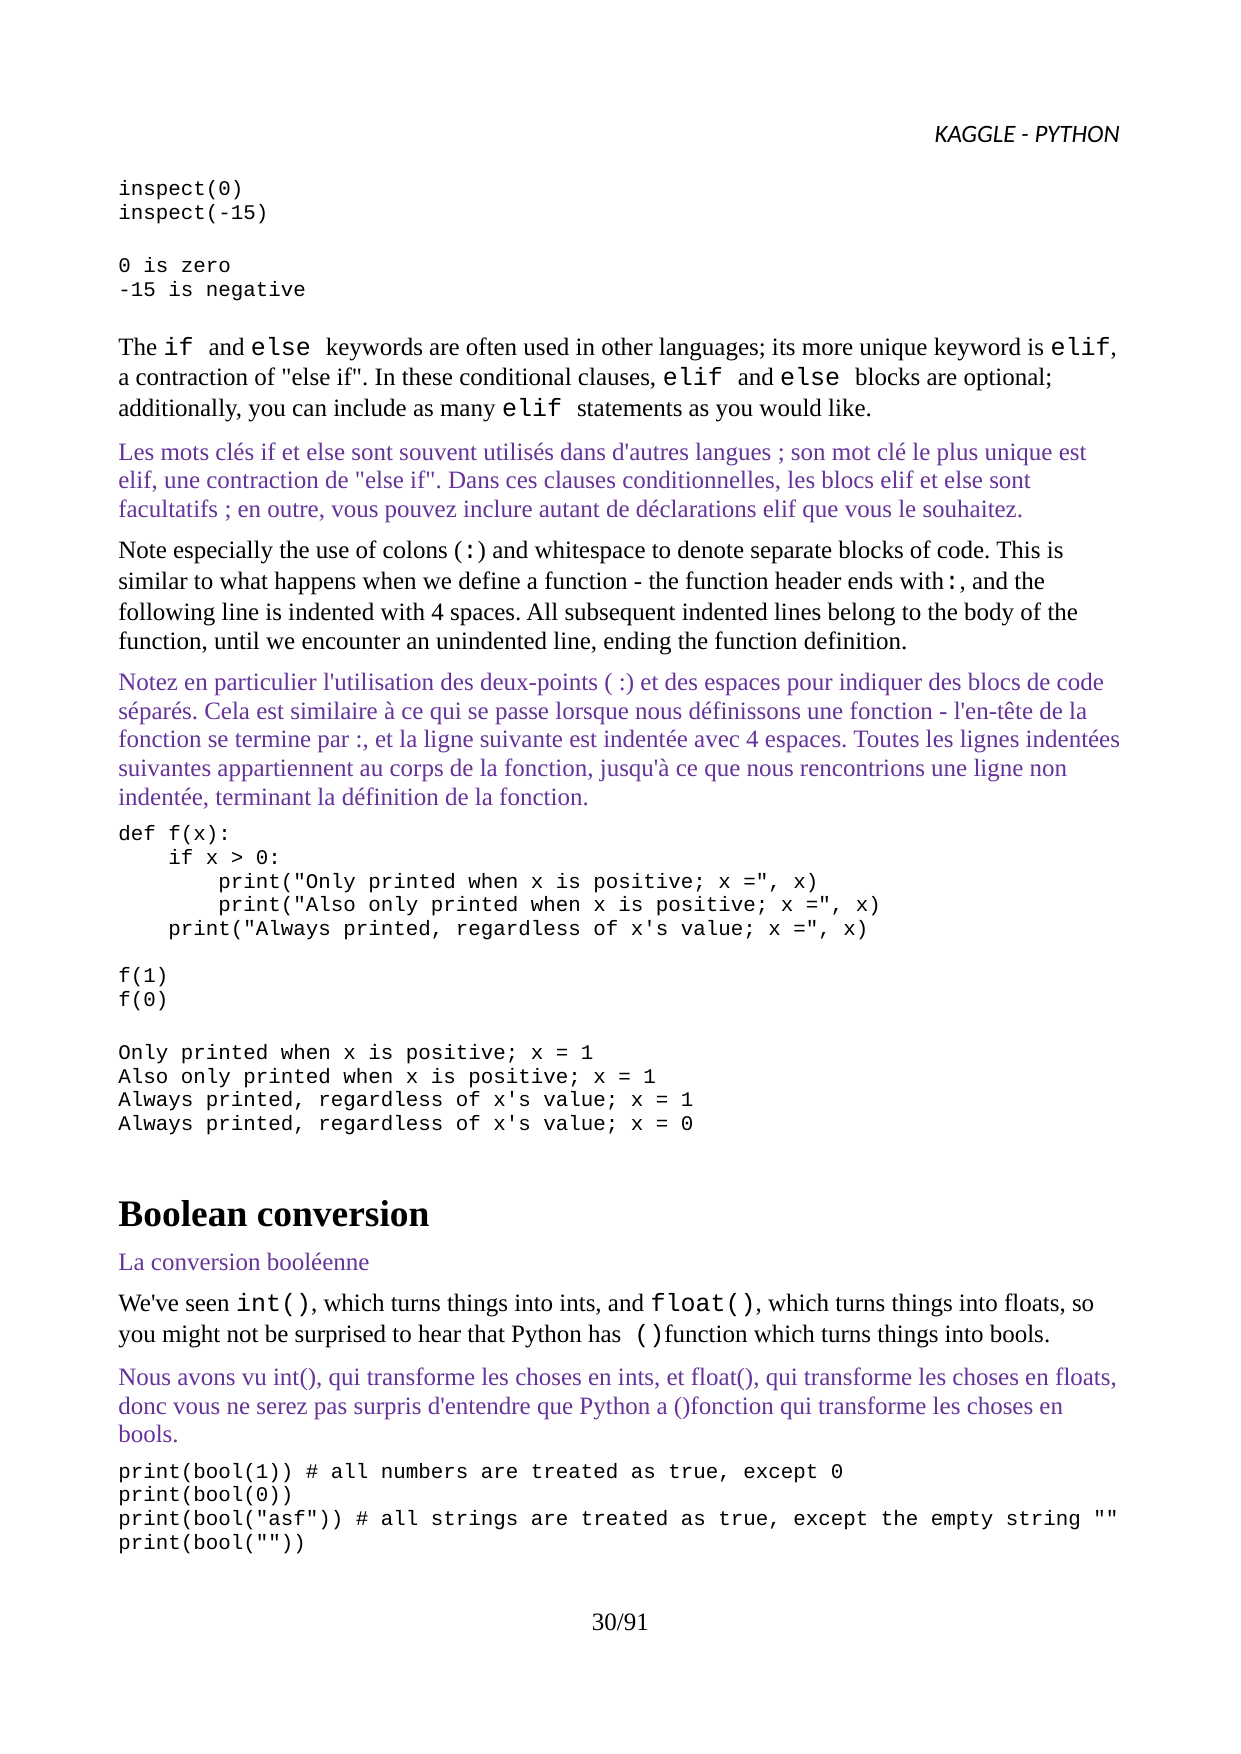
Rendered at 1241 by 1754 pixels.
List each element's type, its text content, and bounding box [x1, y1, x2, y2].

text Nous avons vu int(), qui transforme les choses en ints, et float(), qui transforme les choses en floats, donc vous ne serez pas surpris d'entendre que Python a ()fonction qui transforme les choses en bools. [118, 1362, 1122, 1448]
text Les mots clés if et else sont souvent utilisés dans d'autres langues ; son mot clé le plus unique est elif, une contraction de "else if". Dans ces clauses conditionnelles, les blocs elif et else sont facultatifs ; en outre, vous pouvez inclure autant de déclarations elif que vous le souhaitez. [118, 437, 1122, 523]
text print(bool(1)) # all numbers are treated as true, except 0 [118, 1461, 1122, 1484]
text inspect(-15) [118, 202, 1122, 225]
text if x > 0: [118, 847, 1122, 871]
text print("Always printed, regardless of x's value; x =", x) [118, 918, 1122, 942]
text Note especially the use of colons (:) and whitespace to denote separate blocks of code. This is similar to what happens when we define a function - the function header ends with:, and the following line is indented with 4 spaces. All subsequent indented lines belong to the body of the function, until we encounter an unindented line, ending the function definition. [118, 535, 1122, 654]
text f(0) [118, 989, 1122, 1012]
text print("Also only printed when x is positive; x =", x) [118, 894, 1122, 918]
subtitle Boolean conversion [118, 1191, 1122, 1234]
text def f(x): [118, 823, 1122, 847]
text print(bool("")) [118, 1532, 1122, 1555]
text Also only printed when x is positive; x = 1 [118, 1066, 1122, 1089]
text Always printed, regardless of x's value; x = 0 [118, 1113, 1122, 1137]
text We've seen int(), which turns things into ints, and float(), which turns things into floats, so you might not be surprised to hear that Python has ()function which turns things into bools. [118, 1288, 1122, 1349]
text 0 is zero [118, 255, 1122, 278]
text Only printed when x is positive; x = 1 [118, 1042, 1122, 1066]
text -15 is negative [118, 278, 1122, 302]
text La conversion booléenne [118, 1247, 1122, 1275]
text Notez en particulier l'utilisation des deux-points ( :) et des espaces pour indiquer des blocs de code séparés. Cela est similaire à ce qui se passe lorsque nous définissons une fonction - l'en-tête de la fonction se termine par :, et la ligne suivante est indentée avec 4 espaces. Toutes les lignes indentées suivantes appartiennent au corps de la fonction, jusqu'à ce que nous rencontrions une ligne non indentée, terminant la définition de la fonction. [118, 667, 1122, 811]
text print("Only printed when x is positive; x =", x) [118, 871, 1122, 894]
text The if and else keywords are often used in other languages; its more unique keyword is elif, a contraction of "else if". In these conditional clauses, elif and else blocks are optional; additionally, you can include as many elif statements as you would like. [118, 332, 1122, 424]
text print(bool(0)) [118, 1484, 1122, 1508]
text inspect(0) [118, 178, 1122, 202]
text Always printed, regardless of x's value; x = 1 [118, 1089, 1122, 1113]
text print(bool("asf")) # all strings are treated as true, except the empty string "" [118, 1508, 1122, 1532]
text f(1) [118, 965, 1122, 989]
